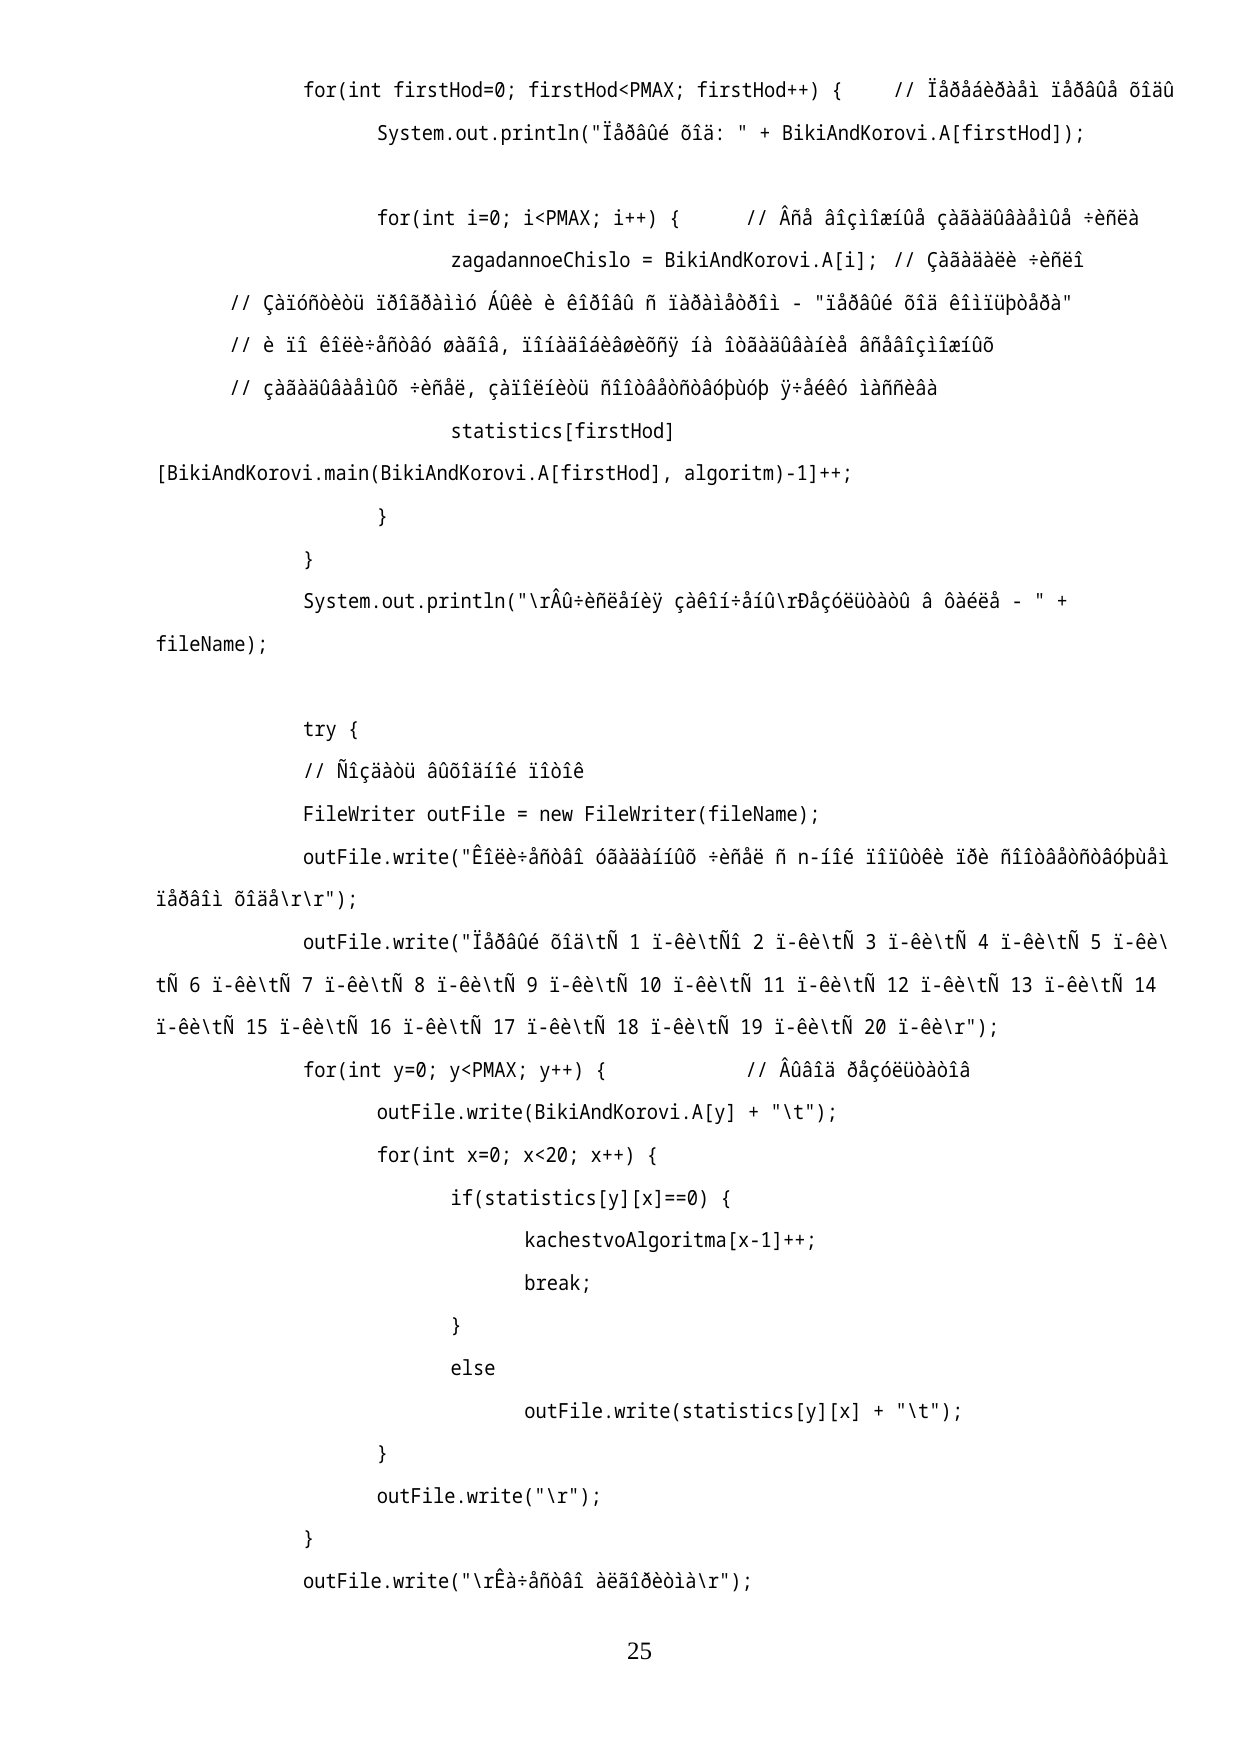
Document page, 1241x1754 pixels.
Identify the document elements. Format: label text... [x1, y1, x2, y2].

text zagadannoeChislo = BikiAndKorovi.A[i]; // Çàãàäàëè ÷èñëî [155, 245, 1181, 274]
text FileWriter outFile = new FileWriter(fileName); [155, 799, 1181, 828]
text System.out.println("\rÂû÷èñëåíèÿ çàêîí÷åíû\rÐåçóëüòàòû â ôàéëå - " + fileName); [155, 586, 1181, 657]
text outFile.write(statistics[y][x] + "\t"); [155, 1396, 1181, 1424]
text for(int x=0; x<20; x++) { [155, 1140, 1181, 1168]
text else [155, 1353, 1181, 1382]
text System.out.println("Ïåðâûé õîä: " + BikiAndKorovi.A[firstHod]); [155, 118, 1181, 146]
text outFile.write("\rÊà÷åñòâî àëãîðèòìà\r"); [155, 1566, 1181, 1594]
text } [155, 501, 1181, 529]
text } [155, 1438, 1181, 1467]
text } [155, 1523, 1181, 1552]
text outFile.write("Êîëè÷åñòâî óãàäàííûõ ÷èñåë ñ n-íîé ïîïûòêè ïðè ñîîòâåòñòâóþùåì ïåðâîì õîäå\r\r"); [155, 842, 1181, 913]
text if(statistics[y][x]==0) { [155, 1183, 1181, 1211]
text for(int firstHod=0; firstHod<PMAX; firstHod++) { // Ïåðåáèðàåì ïåðâûå õîäû [155, 75, 1181, 103]
text outFile.write("\r"); [155, 1481, 1181, 1509]
text // Çàïóñòèòü ïðîãðàììó Áûêè è êîðîâû ñ ïàðàìåòðîì - "ïåðâûé õîä êîìïüþòåðà" [155, 288, 1181, 316]
text for(int i=0; i<PMAX; i++) { // Âñå âîçìîæíûå çàãàäûâàåìûå ÷èñëà [155, 203, 1181, 231]
text } [155, 1311, 1181, 1339]
text try { [155, 714, 1181, 742]
text // Ñîçäàòü âûõîäíîé ïîòîê [155, 757, 1181, 785]
text outFile.write(BikiAndKorovi.A[y] + "\t"); [155, 1097, 1181, 1126]
text // è ïî êîëè÷åñòâó øàãîâ, ïîíàäîáèâøèõñÿ íà îòãàäûâàíèå âñåâîçìîæíûõ [155, 331, 1181, 359]
text statistics[firstHod][BikiAndKorovi.main(BikiAndKorovi.A[firstHod], algoritm)-1]++; [155, 416, 1181, 487]
text kachestvoAlgoritma[x-1]++; [155, 1225, 1181, 1254]
text break; [155, 1268, 1181, 1296]
text } [155, 544, 1181, 572]
text // çàãàäûâàåìûõ ÷èñåë, çàïîëíèòü ñîîòâåòñòâóþùóþ ÿ÷åéêó ìàññèâà [155, 373, 1181, 402]
text for(int y=0; y<PMAX; y++) { // Âûâîä ðåçóëüòàòîâ [155, 1055, 1181, 1083]
text outFile.write("Ïåðâûé õîä\tÑ 1 ï-êè\tÑî 2 ï-êè\tÑ 3 ï-êè\tÑ 4 ï-êè\tÑ 5 ï-êè\tÑ 6 ï-êè\tÑ 7 ï-êè\tÑ 8 ï-êè\tÑ 9 ï-êè\tÑ 10 ï-êè\tÑ 11 ï-êè\tÑ 12 ï-êè\tÑ 13 ï-êè\tÑ 14 ï-êè\tÑ 15 ï-êè\tÑ 16 ï-êè\tÑ 17 ï-êè\tÑ 18 ï-êè\tÑ 19 ï-êè\tÑ 20 ï-êè\r"); [155, 927, 1181, 1041]
